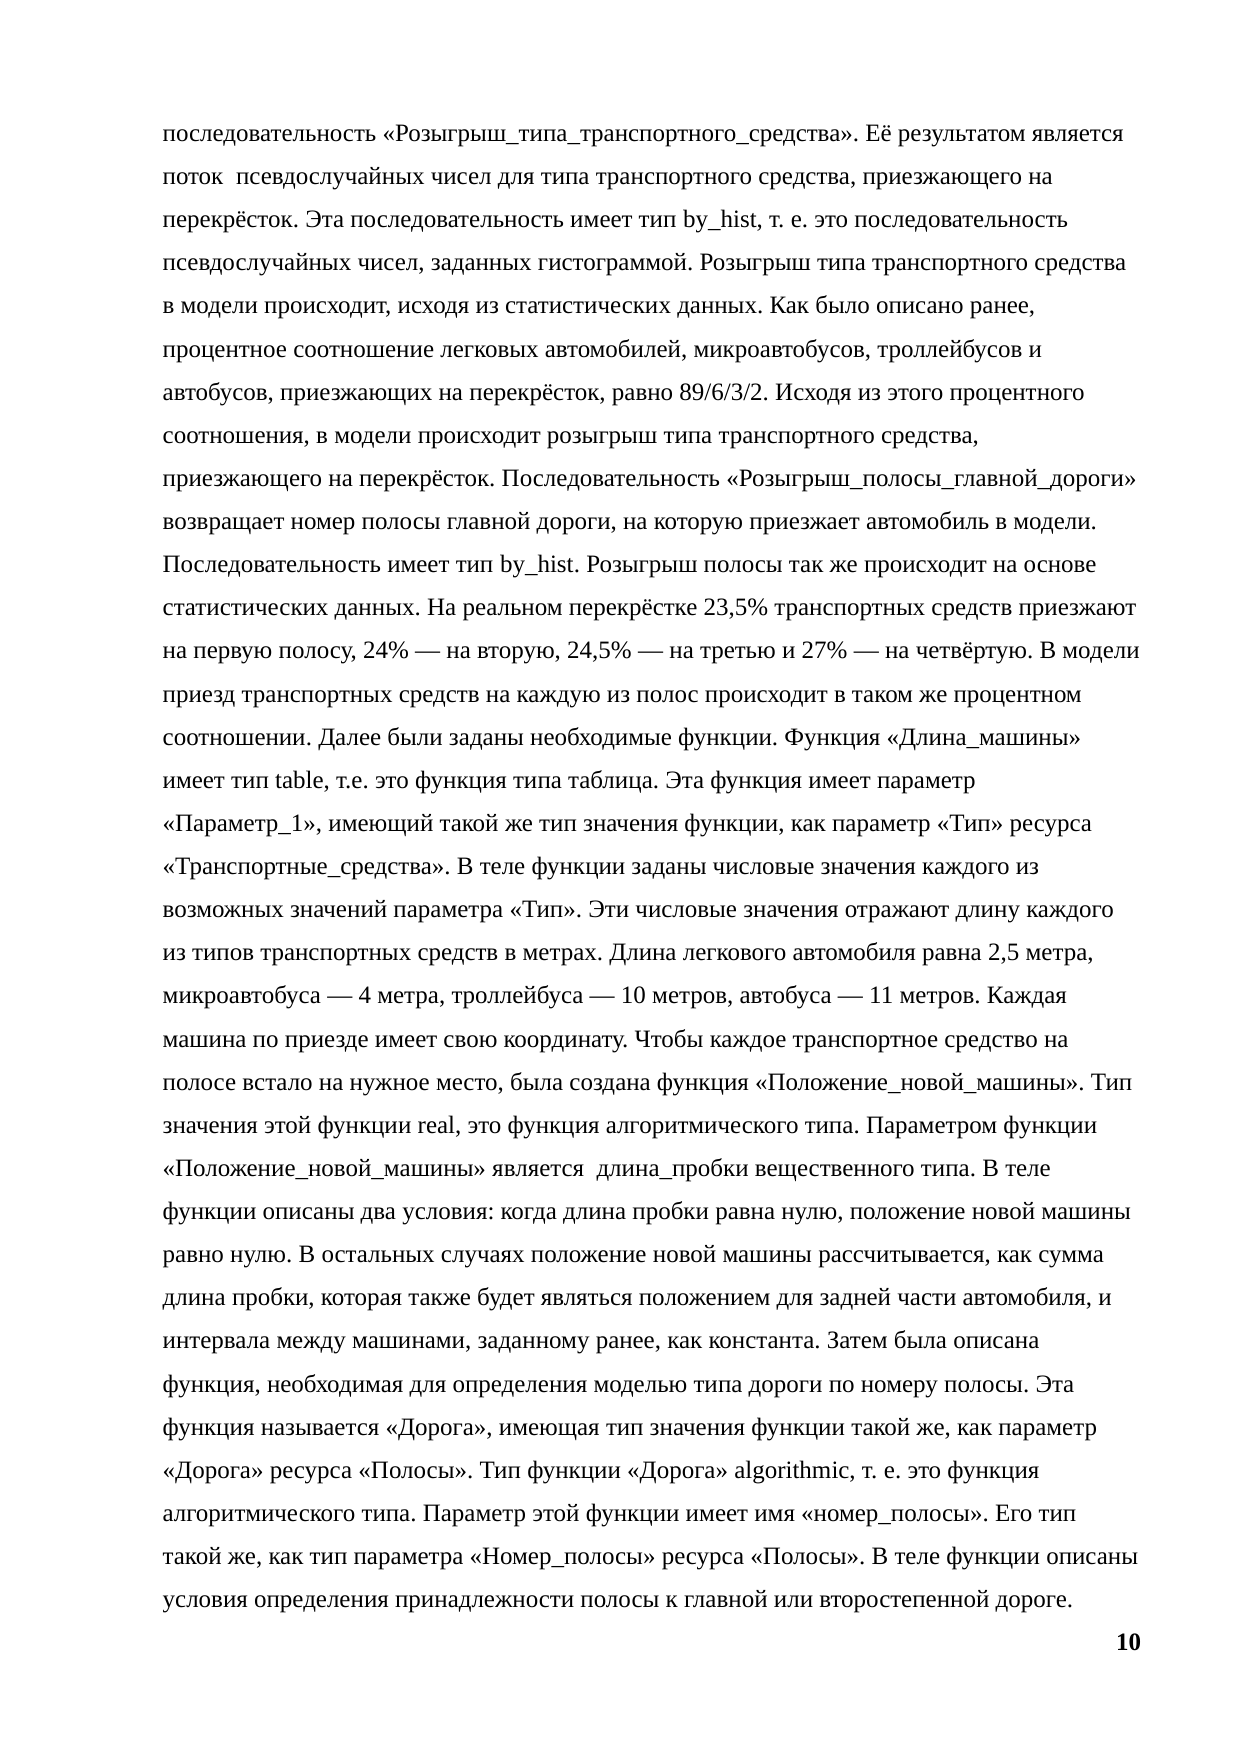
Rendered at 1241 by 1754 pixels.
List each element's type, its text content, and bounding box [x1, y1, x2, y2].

text последовательность «Розыгрыш_типа_транспортного_средства». Её результатом является поток псевдослучайных чисел для типа транспортного средства, приезжающего на перекрёсток. Эта последовательность имеет тип by_hist, т. е. это последовательность псевдослучайных чисел, заданных гистограммой. Розыгрыш типа транспортного средства в модели происходит, исходя из статистических данных. Как было описано ранее, процентное соотношение легковых автомобилей, микроавтобусов, троллейбусов и автобусов, приезжающих на перекрёсток, равно 89/6/3/2. Исходя из этого процентного соотношения, в модели происходит розыгрыш типа транспортного средства, приезжающего на перекрёсток. Последовательность «Розыгрыш_полосы_главной_дороги» возвращает номер полосы главной дороги, на которую приезжает автомобиль в модели. Последовательность имеет тип by_hist. Розыгрыш полосы так же происходит на основе статистических данных. На реальном перекрёстке 23,5% транспортных средств приезжают на первую полосу, 24% — на вторую, 24,5% — на третью и 27% — на четвёртую. В модели приезд транспортных средств на каждую из полос происходит в таком же процентном соотношении. Далее были заданы необходимые функции. Функция «Длина_машины» имеет тип table, т.е. это функция типа таблица. Эта функция имеет параметр «Параметр_1», имеющий такой же тип значения функции, как параметр «Тип» ресурса «Транспортные_средства». В теле функции заданы числовые значения каждого из возможных значений параметра «Тип». Эти числовые значения отражают длину каждого из типов транспортных средств в метрах. Длина легкового автомобиля равна 2,5 метра, микроавтобуса — 4 метра, троллейбуса — 10 метров, автобуса — 11 метров. Каждая машина по приезде имеет свою координату. Чтобы каждое транспортное средство на полосе встало на нужное место, была создана функция «Положение_новой_машины». Тип значения этой функции real, это функция алгоритмического типа. Параметром функции «Положение_новой_машины» является длина_пробки вещественного типа. В теле функции описаны два условия: когда длина пробки равна нулю, положение новой машины равно нулю. В остальных случаях положение новой машины рассчитывается, как сумма длина пробки, которая также будет являться положением для задней части автомобиля, и интервала между машинами, заданному ранее, как константа. Затем была описана функция, необходимая для определения моделью типа дороги по номеру полосы. Эта функция называется «Дорога», имеющая тип значения функции такой же, как параметр «Дорога» ресурса «Полосы». Тип функции «Дорога» algorithmic, т. е. это функция алгоритмического типа. Параметр этой функции имеет имя «номер_полосы». Его тип такой же, как тип параметра «Номер_полосы» ресурса «Полосы». В теле функции описаны условия определения принадлежности полосы к главной или второстепенной дороге. [162, 118, 1141, 1613]
text 10 [162, 1627, 1141, 1656]
